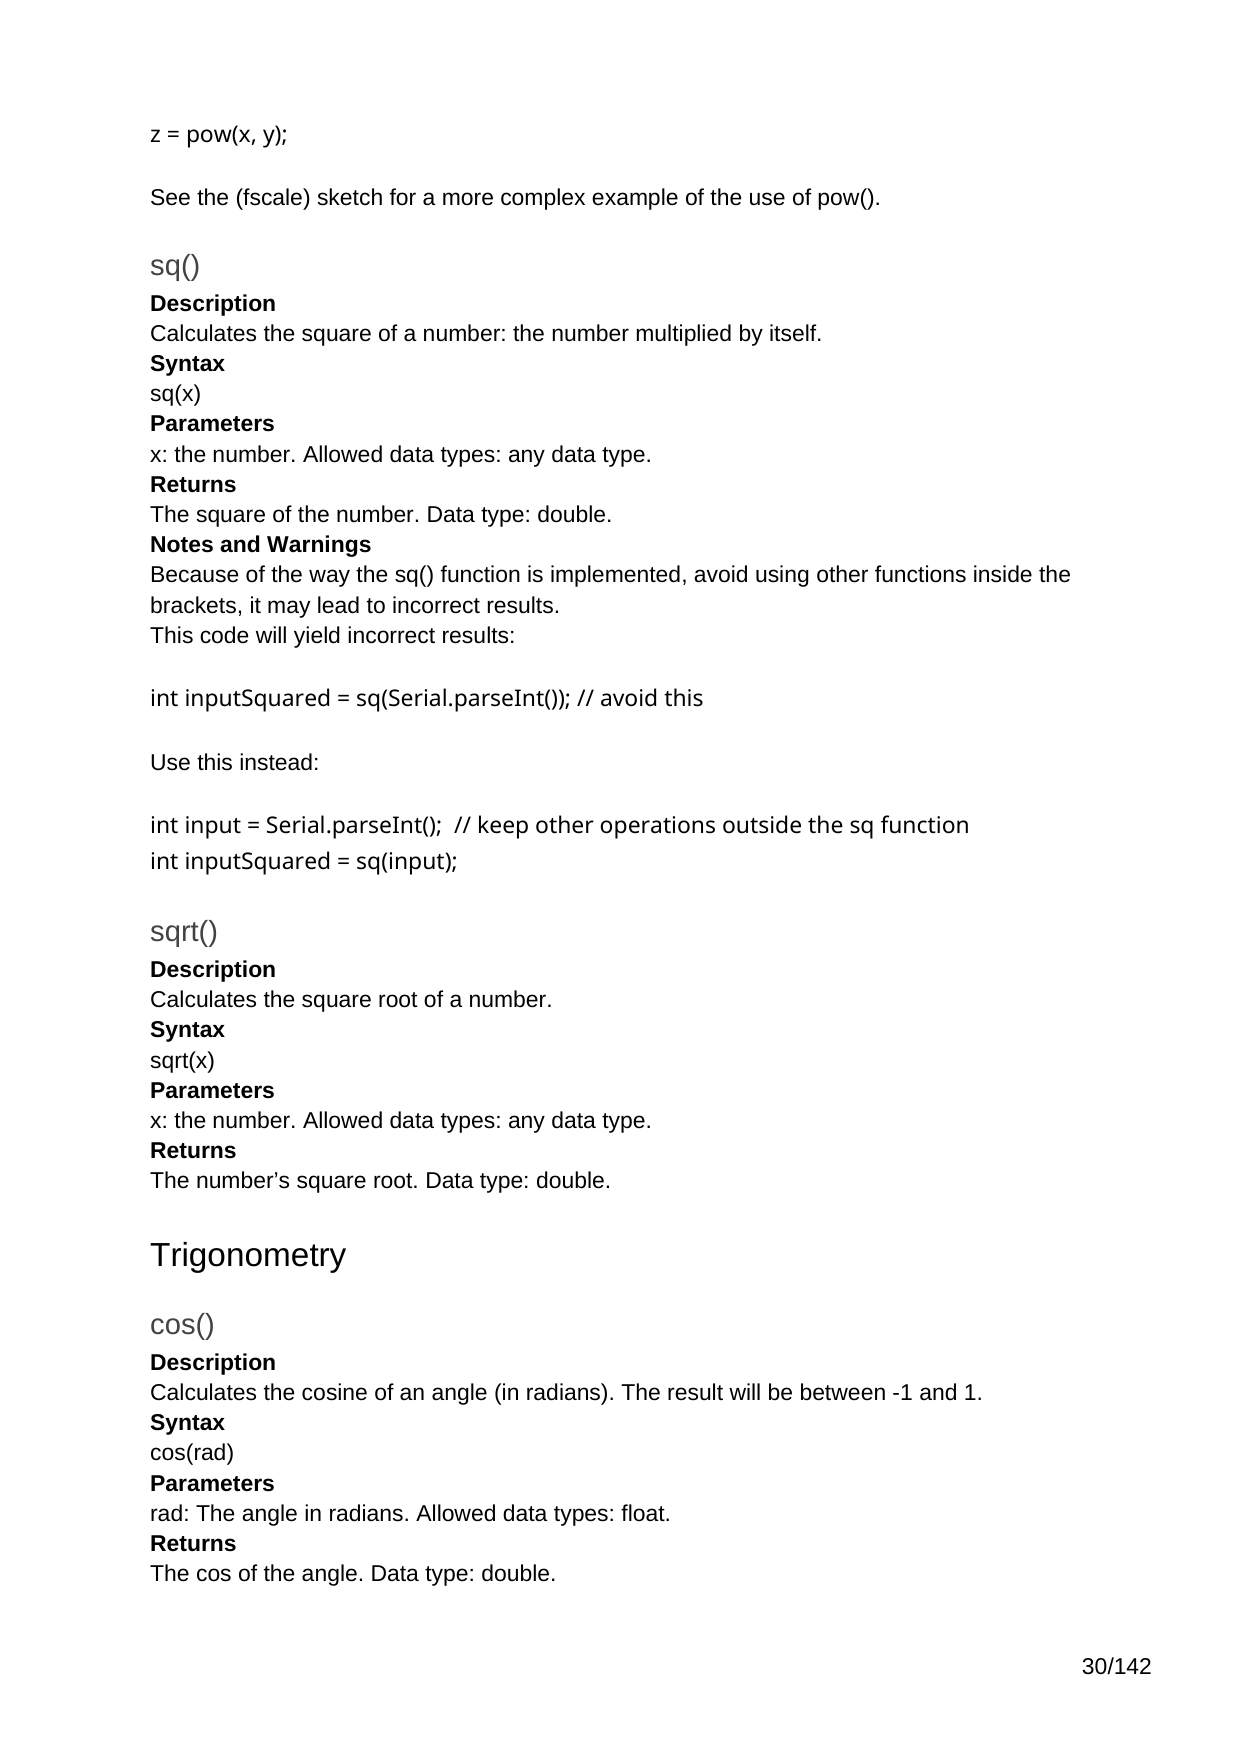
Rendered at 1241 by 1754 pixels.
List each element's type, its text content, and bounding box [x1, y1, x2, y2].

text Description [150, 956, 1152, 982]
text Description [150, 1349, 1152, 1375]
text z = pow(x, y); [150, 118, 1152, 149]
text Use this instead: [150, 748, 1152, 775]
subtitle sqrt() [150, 914, 1152, 948]
text Parameters [150, 410, 1152, 437]
text Calculates the cosine of an angle (in radians). The result will be between -1 and 1. [150, 1379, 1152, 1405]
text Calculates the square root of a number. [150, 986, 1152, 1012]
text Syntax [150, 1409, 1152, 1436]
text Calculates the square of a number: the number multiplied by itself. [150, 320, 1152, 346]
text int inputSquared = sq(Serial.parseInt()); // avoid this [150, 682, 1152, 713]
text int input = Serial.parseInt(); // keep other operations outside the sq function [150, 809, 1152, 840]
text Description [150, 289, 1152, 316]
text cos(rad) [150, 1439, 1152, 1466]
text rad: The angle in radians. Allowed data types: float. [150, 1500, 1152, 1526]
text int inputSquared = sq(input); [150, 845, 1152, 876]
text sq(x) [150, 380, 1152, 407]
text See the (fscale) sketch for a more complex example of the use of pow(). [150, 184, 1152, 211]
text sqrt(x) [150, 1047, 1152, 1073]
subtitle cos() [150, 1307, 1152, 1340]
text Notes and Warnings [150, 531, 1152, 558]
text x: the number. Allowed data types: any data type. [150, 441, 1152, 467]
text Parameters [150, 1077, 1152, 1103]
text Because of the way the sq() function is implemented, avoid using other functions inside the brackets, it may lead to incorrect results. [150, 561, 1152, 618]
text The square of the number. Data type: double. [150, 501, 1152, 527]
text The number’s square root. Data type: double. [150, 1167, 1152, 1194]
text Returns [150, 1530, 1152, 1556]
text Syntax [150, 350, 1152, 376]
text The cos of the angle. Data type: double. [150, 1560, 1152, 1587]
text Syntax [150, 1016, 1152, 1043]
text Returns [150, 471, 1152, 497]
text Parameters [150, 1469, 1152, 1496]
subtitle Trigonometry [150, 1235, 1152, 1273]
subtitle sq() [150, 248, 1152, 281]
text This code will yield incorrect results: [150, 622, 1152, 648]
text Returns [150, 1137, 1152, 1163]
text x: the number. Allowed data types: any data type. [150, 1107, 1152, 1133]
